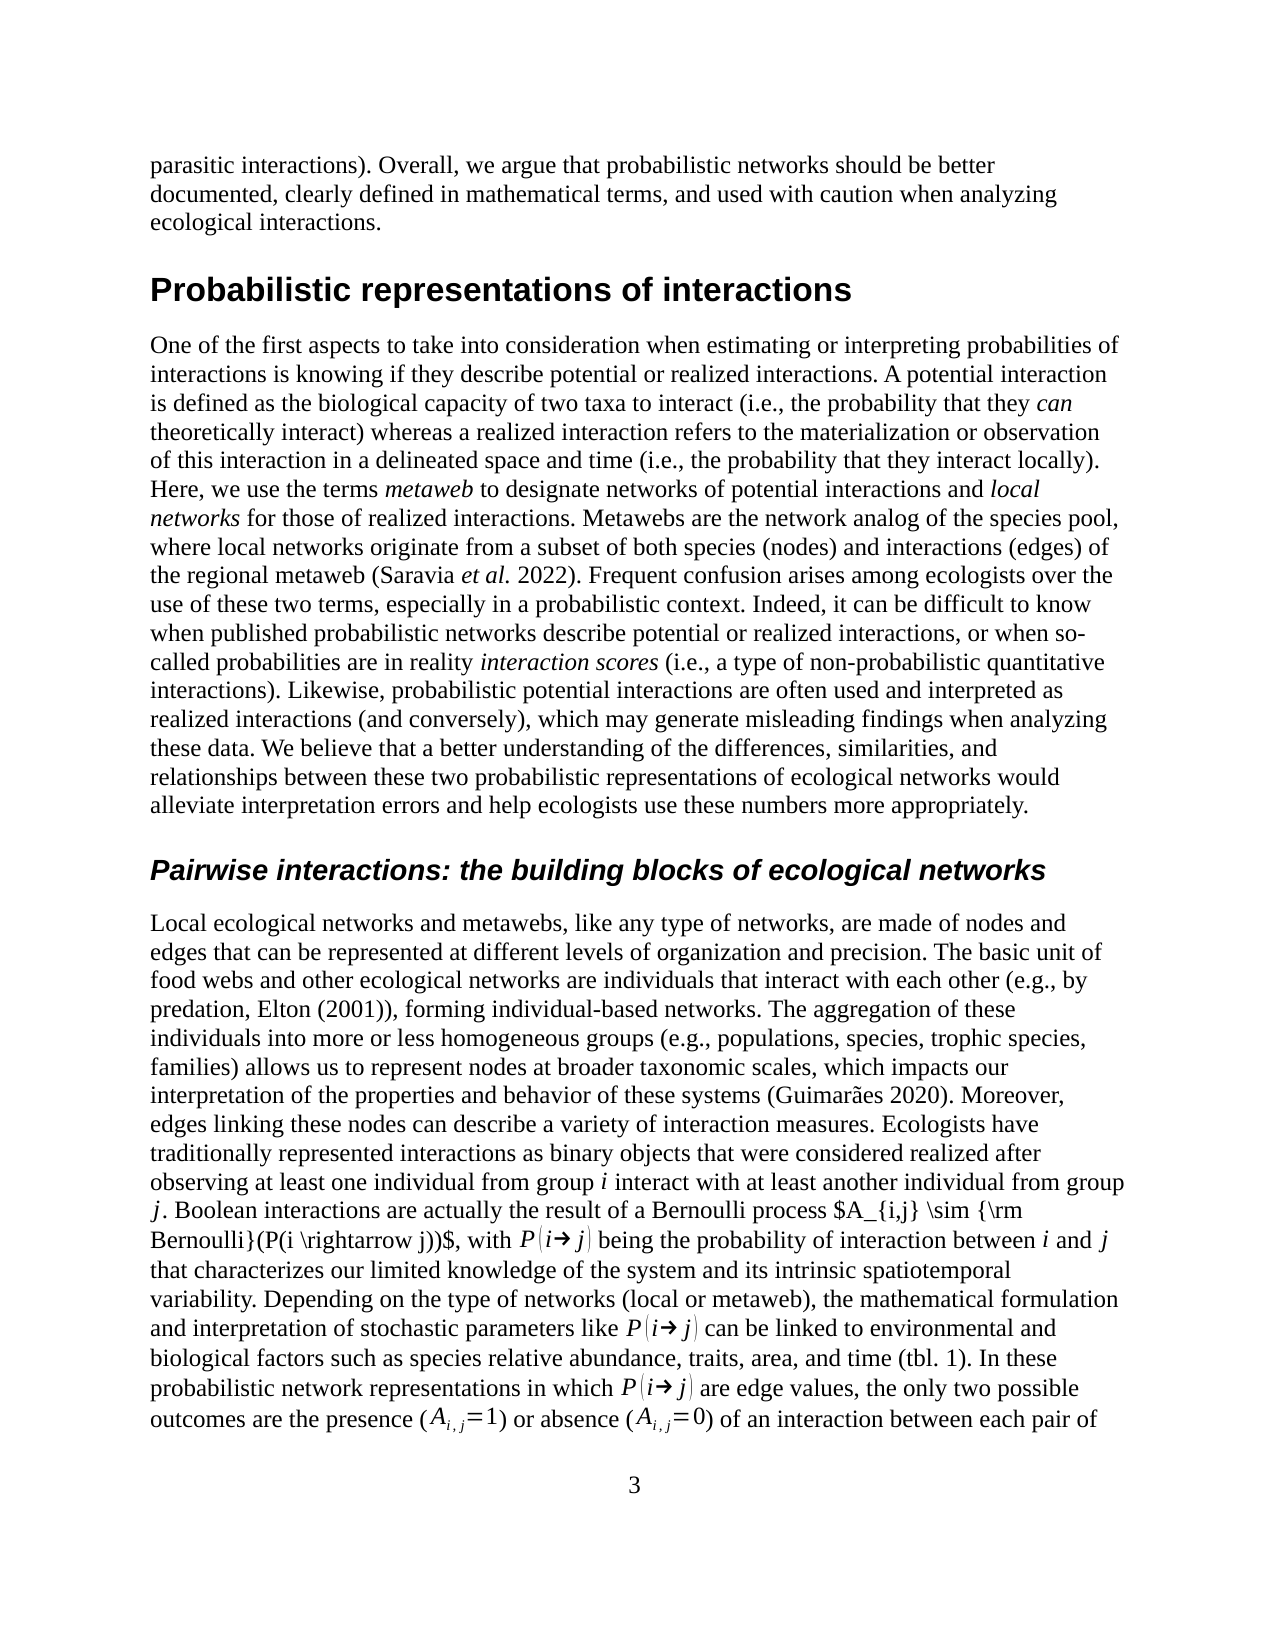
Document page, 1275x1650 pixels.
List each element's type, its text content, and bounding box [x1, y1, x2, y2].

subtitle Pairwise interactions: the building blocks of ecological networks [150, 853, 1125, 887]
text parasitic interactions). Overall, we argue that probabilistic networks should be better documented, clearly defined in mathematical terms, and used with caution when analyzing ecological interactions. [150, 150, 1125, 236]
subtitle Probabilistic representations of interactions [150, 270, 1125, 309]
text One of the first aspects to take into consideration when estimating or interpreting probabilities of interactions is knowing if they describe potential or realized interactions. A potential interaction is defined as the biological capacity of two taxa to interact (i.e., the probability that they can theoretically interact) whereas a realized interaction refers to the materialization or observation of this interaction in a delineated space and time (i.e., the probability that they interact locally). Here, we use the terms metaweb to designate networks of potential interactions and local networks for those of realized interactions. Metawebs are the network analog of the species pool, where local networks originate from a subset of both species (nodes) and interactions (edges) of the regional metaweb (Saravia et al. 2022). Frequent confusion arises among ecologists over the use of these two terms, especially in a probabilistic context. Indeed, it can be difficult to know when published probabilistic networks describe potential or realized interactions, or when so-called probabilities are in reality interaction scores (i.e., a type of non-probabilistic quantitative interactions). Likewise, probabilistic potential interactions are often used and interpreted as realized interactions (and conversely), which may generate misleading findings when analyzing these data. We believe that a better understanding of the differences, similarities, and relationships between these two probabilistic representations of ecological networks would alleviate interpretation errors and help ecologists use these numbers more appropriately. [150, 330, 1125, 819]
text Local ecological networks and metawebs, like any type of networks, are made of nodes and edges that can be represented at different levels of organization and precision. The basic unit of food webs and other ecological networks are individuals that interact with each other (e.g., by predation, Elton (2001)), forming individual-based networks. The aggregation of these individuals into more or less homogeneous groups (e.g., populations, species, trophic species, families) allows us to represent nodes at broader taxonomic scales, which impacts our interpretation of the properties and behavior of these systems (Guimarães 2020). Moreover, edges linking these nodes can describe a variety of interaction measures. Ecologists have traditionally represented interactions as binary objects that were considered realized after observing at least one individual from group interact with at least another individual from group . Boolean interactions are actually the result of a Bernoulli process $A_{i,j} \sim {\rm Bernoulli}(P(i \rightarrow j))$, with being the probability of interaction between and that characterizes our limited knowledge of the system and its intrinsic spatiotemporal variability. Depending on the type of networks (local or metaweb), the mathematical formulation and interpretation of stochastic parameters like can be linked to environmental and biological factors such as species relative abundance, traits, area, and time (tbl. 1). In these probabilistic network representations in which are edge values, the only two possible outcomes are the presence () or absence () of an interaction between each pair of [150, 908, 1125, 1434]
